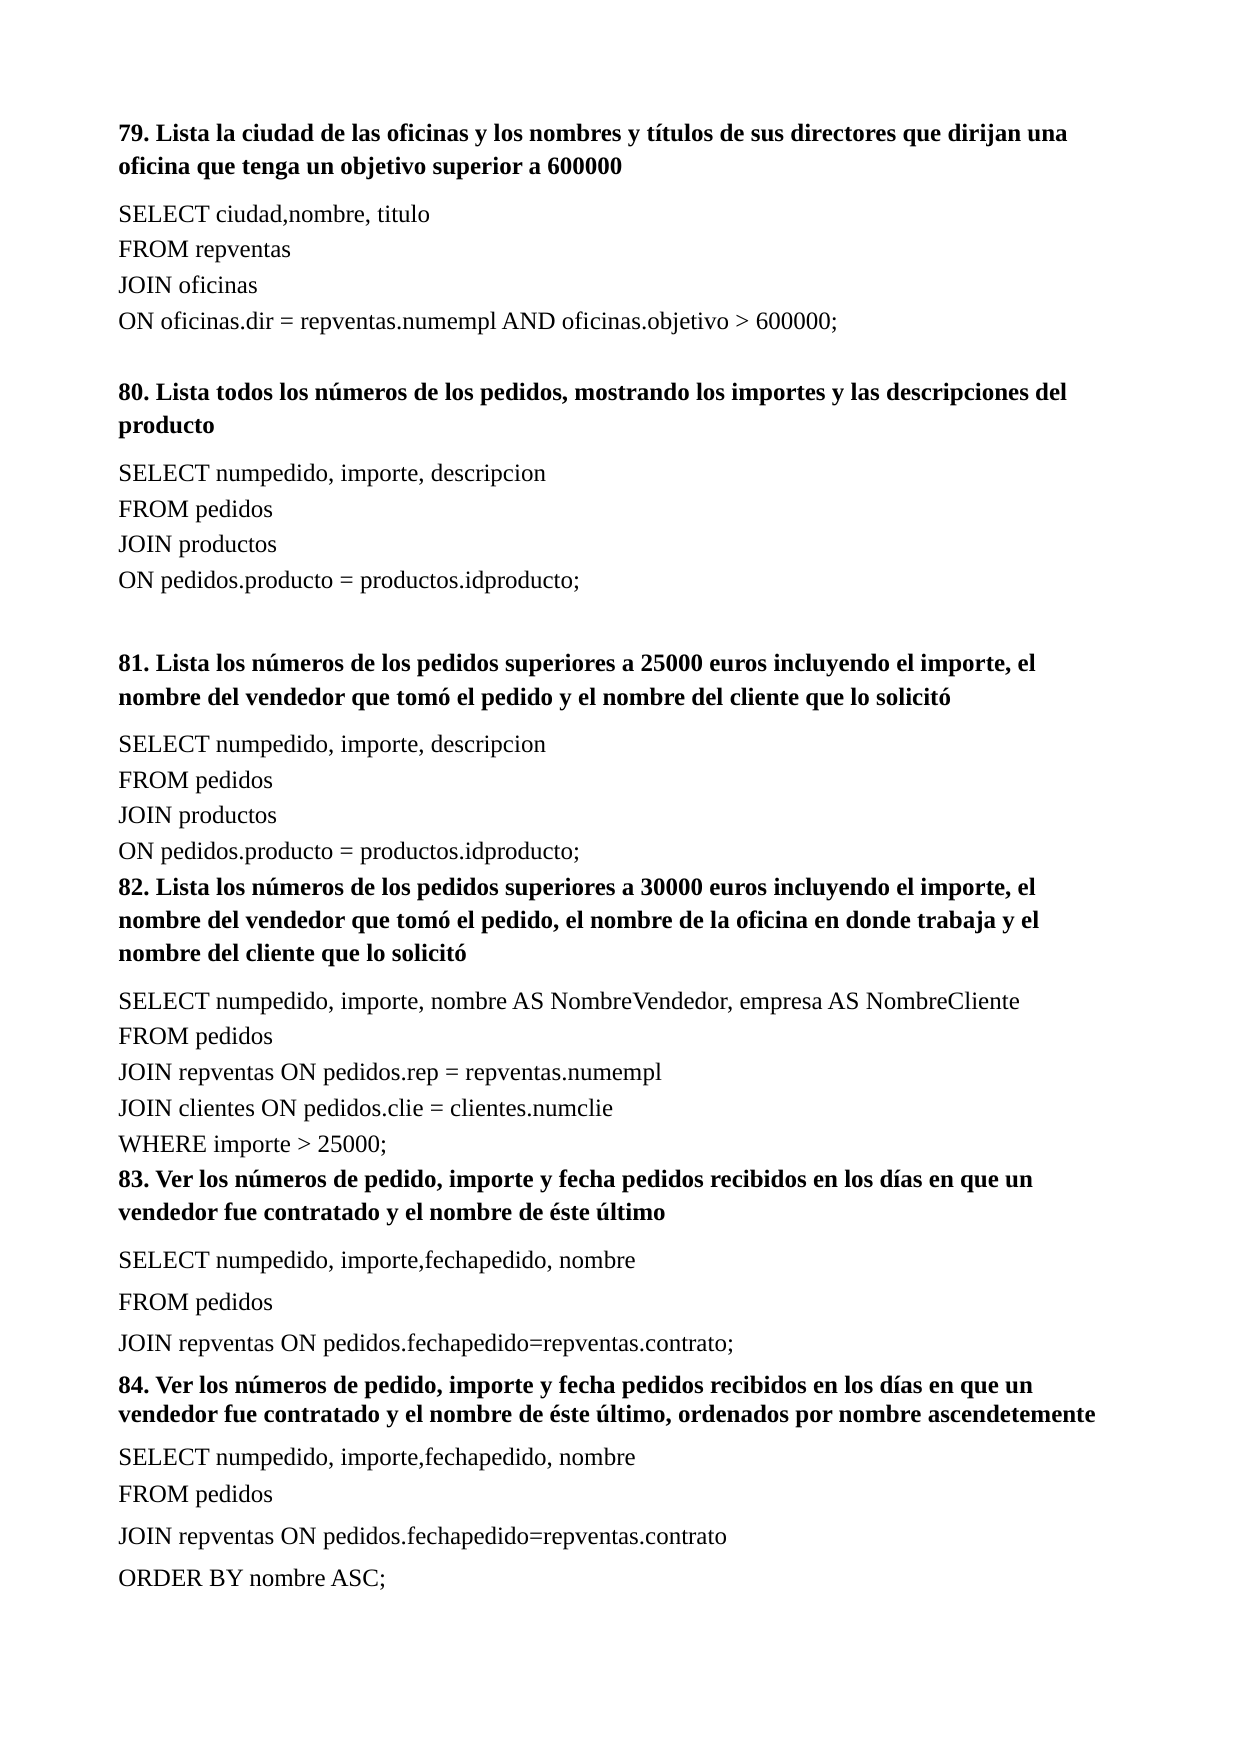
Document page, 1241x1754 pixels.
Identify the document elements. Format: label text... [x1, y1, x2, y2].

text ON oficinas.dir = repventas.numempl AND oficinas.objetivo > 600000; [118, 306, 1122, 335]
text 82. Lista los números de los pedidos superiores a 30000 euros incluyendo el importe, el nombre del vendedor que tomó el pedido, el nombre de la oficina en donde trabaja y el nombre del cliente que lo solicitó [118, 872, 1122, 967]
text JOIN clientes ON pedidos.clie = clientes.numclie [118, 1093, 1122, 1122]
text SELECT numpedido, importe,fechapedido, nombre [118, 1245, 1122, 1274]
text WHERE importe > 25000; [118, 1129, 1122, 1157]
text JOIN productos [118, 801, 1122, 829]
text ON pedidos.producto = productos.idproducto; [118, 565, 1122, 594]
text 84. Ver los números de pedido, importe y fecha pedidos recibidos en los días en que un vendedor fue contratado y el nombre de éste último, ordenados por nombre ascendetemente [118, 1370, 1122, 1427]
text JOIN repventas ON pedidos.fechapedido=repventas.contrato; [118, 1328, 1122, 1357]
text FROM pedidos [118, 765, 1122, 794]
text SELECT numpedido, importe, nombre AS NombreVendedor, empresa AS NombreCliente [118, 986, 1122, 1014]
text FROM pedidos [118, 1479, 1122, 1508]
text JOIN oficinas [118, 270, 1122, 299]
text FROM repventas [118, 234, 1122, 263]
text 81. Lista los números de los pedidos superiores a 25000 euros incluyendo el importe, el nombre del vendedor que tomó el pedido y el nombre del cliente que lo solicitó [118, 648, 1122, 710]
text JOIN productos [118, 529, 1122, 558]
text SELECT ciudad,nombre, titulo [118, 199, 1122, 227]
text ON pedidos.producto = productos.idproducto; [118, 836, 1122, 865]
text FROM pedidos [118, 1021, 1122, 1050]
text ORDER BY nombre ASC; [118, 1563, 1122, 1592]
text 80. Lista todos los números de los pedidos, mostrando los importes y las descripciones del producto [118, 377, 1122, 439]
text SELECT numpedido, importe, descripcion [118, 458, 1122, 487]
text JOIN repventas ON pedidos.fechapedido=repventas.contrato [118, 1521, 1122, 1550]
text FROM pedidos [118, 494, 1122, 522]
text 79. Lista la ciudad de las oficinas y los nombres y títulos de sus directores que dirijan una oficina que tenga un objetivo superior a 600000 [118, 118, 1122, 180]
text SELECT numpedido, importe,fechapedido, nombre [118, 1442, 1122, 1471]
text JOIN repventas ON pedidos.rep = repventas.numempl [118, 1057, 1122, 1086]
text SELECT numpedido, importe, descripcion [118, 729, 1122, 758]
text 83. Ver los números de pedido, importe y fecha pedidos recibidos en los días en que un vendedor fue contratado y el nombre de éste último [118, 1164, 1122, 1226]
text FROM pedidos [118, 1287, 1122, 1315]
